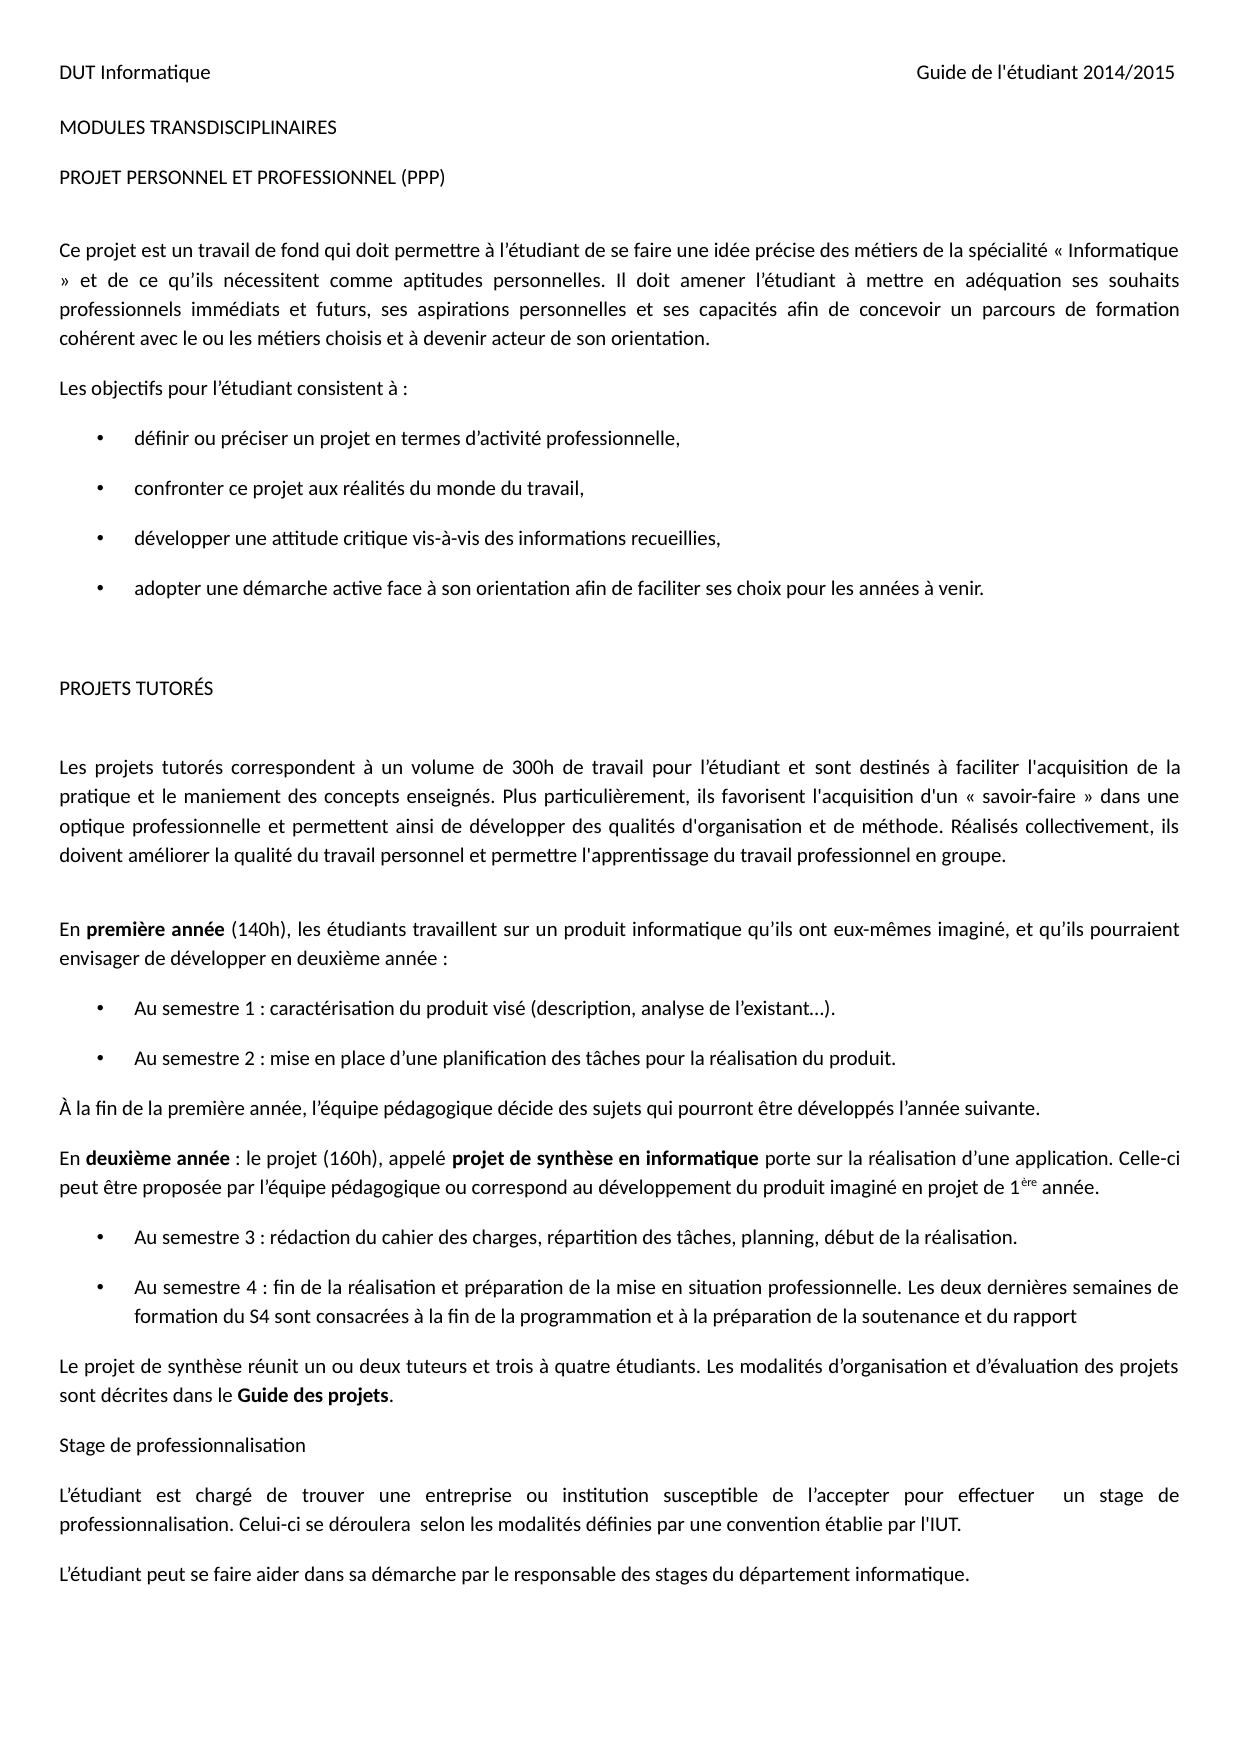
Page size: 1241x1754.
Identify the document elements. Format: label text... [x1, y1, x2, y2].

text L’étudiant peut se faire aider dans sa démarche par le responsable des stages du département informatique. [59, 1562, 1181, 1587]
list Au semestre 4 : fin de la réalisation et préparation de la mise en situation professionnelle. Les deux dernières semaines de formation du S4 sont consacrées à la fin de la programmation et à la préparation de la soutenance et du rapport [97, 1274, 1181, 1329]
list confronter ce projet aux réalités du monde du travail, [97, 475, 1181, 501]
text PROJETS TUTORÉS [59, 675, 1181, 701]
text Stage de professionnalisation [59, 1432, 1181, 1458]
text Ce projet est un travail de fond qui doit permettre à l’étudiant de se faire une idée précise des métiers de la spécialité « Informatique » et de ce qu’ils nécessitent comme aptitudes personnelles. Il doit amener l’étudiant à mettre en adéquation ses souhaits professionnels immédiats et futurs, ses aspirations personnelles et ses capacités afin de concevoir un parcours de formation cohérent avec le ou les métiers choisis et à devenir acteur de son orientation. [59, 238, 1181, 351]
text L’étudiant est chargé de trouver une entreprise ou institution susceptible de l’accepter pour effectuer un stage de professionnalisation. Celui-ci se déroulera selon les modalités définies par une convention établie par l'IUT. [59, 1482, 1181, 1537]
list développer une attitude critique vis-à-vis des informations recueillies, [97, 525, 1181, 551]
text En première année (140h), les étudiants travaillent sur un produit informatique qu’ils ont eux-mêmes imaginé, et qu’ils pourraient envisager de développer en deuxième année : [59, 916, 1181, 970]
text PROJET PERSONNEL ET PROFESSIONNEL (PPP) [59, 164, 1181, 189]
text MODULES TRANSDISCIPLINAIRES [59, 114, 1181, 139]
text À la fin de la première année, l’équipe pédagogique décide des sujets qui pourront être développés l’année suivante. [59, 1095, 1181, 1120]
list Au semestre 3 : rédaction du cahier des charges, répartition des tâches, planning, début de la réalisation. [97, 1224, 1181, 1249]
list Au semestre 1 : caractérisation du produit visé (description, analyse de l’existant…). [97, 995, 1181, 1020]
text Les objectifs pour l’étudiant consistent à : [59, 375, 1181, 401]
text Les projets tutorés correspondent à un volume de 300h de travail pour l’étudiant et sont destinés à faciliter l'acquisition de la pratique et le maniement des concepts enseignés. Plus particulièrement, ils favorisent l'acquisition d'un « savoir-faire » dans une optique professionnelle et permettent ainsi de développer des qualités d'organisation et de méthode. Réalisés collectivement, ils doivent améliorer la qualité du travail personnel et permettre l'apprentissage du travail professionnel en groupe. [59, 754, 1181, 867]
text En deuxième année : le projet (160h), appelé projet de synthèse en informatique porte sur la réalisation d’une application. Celle-ci peut être proposée par l’équipe pédagogique ou correspond au développement du produit imaginé en projet de 1ère année. [59, 1145, 1181, 1199]
text Le projet de synthèse réunit un ou deux tuteurs et trois à quatre étudiants. Les modalités d’organisation et d’évaluation des projets sont décrites dans le Guide des projets. [59, 1353, 1181, 1408]
list adopter une démarche active face à son orientation afin de faciliter ses choix pour les années à venir. [97, 575, 1181, 601]
list définir ou préciser un projet en termes d’activité professionnelle, [97, 425, 1181, 451]
list Au semestre 2 : mise en place d’une planification des tâches pour la réalisation du produit. [97, 1045, 1181, 1070]
